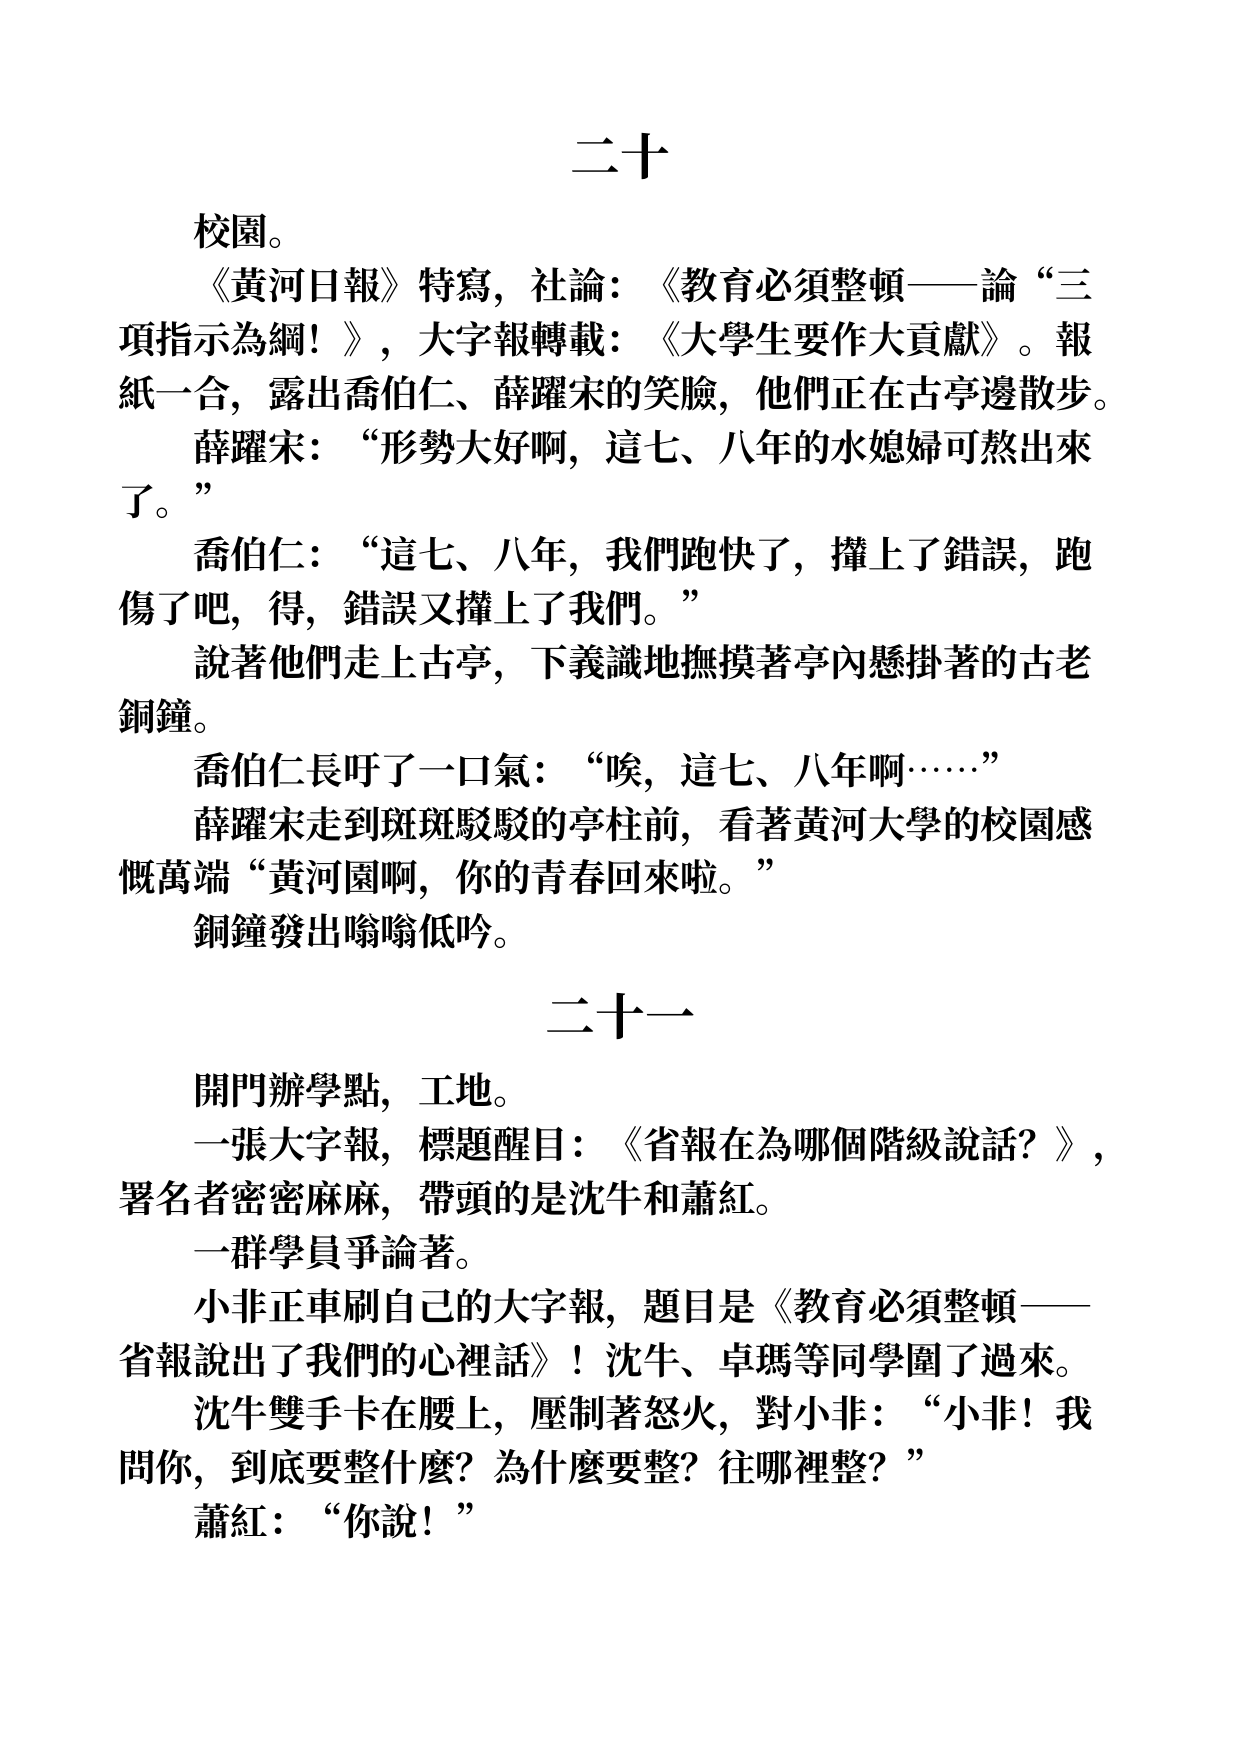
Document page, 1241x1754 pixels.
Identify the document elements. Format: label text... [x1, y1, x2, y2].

text 蕭紅：“你說！” [118, 1492, 1122, 1546]
subtitle 二十 [118, 118, 1122, 190]
text 銅鐘發出嗡嗡低吟。 [118, 903, 1122, 956]
text 一張大字報，標題醒目：《省報在為哪個階級說話？》，署名者密密麻麻，帶頭的是沈牛和蕭紅。 [118, 1116, 1122, 1223]
text 沈牛雙手卡在腰上，壓制著怒火，對小非：“小非！我問你，到底要整什麼？為什麼要整？往哪裡整？” [118, 1385, 1122, 1492]
text 校園。 [118, 202, 1122, 256]
text 開門辦學點，工地。 [118, 1062, 1122, 1116]
text 一群學員爭論著。 [118, 1223, 1122, 1277]
text 喬伯仁：“這七、八年，我們跑快了，攆上了錯誤，跑傷了吧，得，錯誤又攆上了我們。” [118, 526, 1122, 633]
subtitle 二十一 [118, 977, 1122, 1049]
text 《黃河日報》特寫，社論：《教育必須整頓——論“三項指示為綱！》，大字報轉載：《大學生要作大貢獻》。報紙一合，露出喬伯仁、薛躍宋的笑臉，他們正在古亭邊散步。 [118, 256, 1122, 418]
text 薛躍宋走到斑斑駁駁的亭柱前，看著黃河大學的校園感慨萬端“黃河園啊，你的青春回來啦。” [118, 795, 1122, 903]
text 喬伯仁長吁了一口氣：“唉，這七、八年啊……” [118, 741, 1122, 795]
text 小非正車刷自己的大字報，題目是《教育必須整頓——省報說出了我們的心裡話》！沈牛、卓瑪等同學圍了過來。 [118, 1277, 1122, 1385]
text 說著他們走上古亭，下義識地撫摸著亭內懸掛著的古老銅鐘。 [118, 633, 1122, 741]
text 薛躍宋：“形勢大好啊，這七、八年的水媳婦可熬出來了。” [118, 418, 1122, 526]
